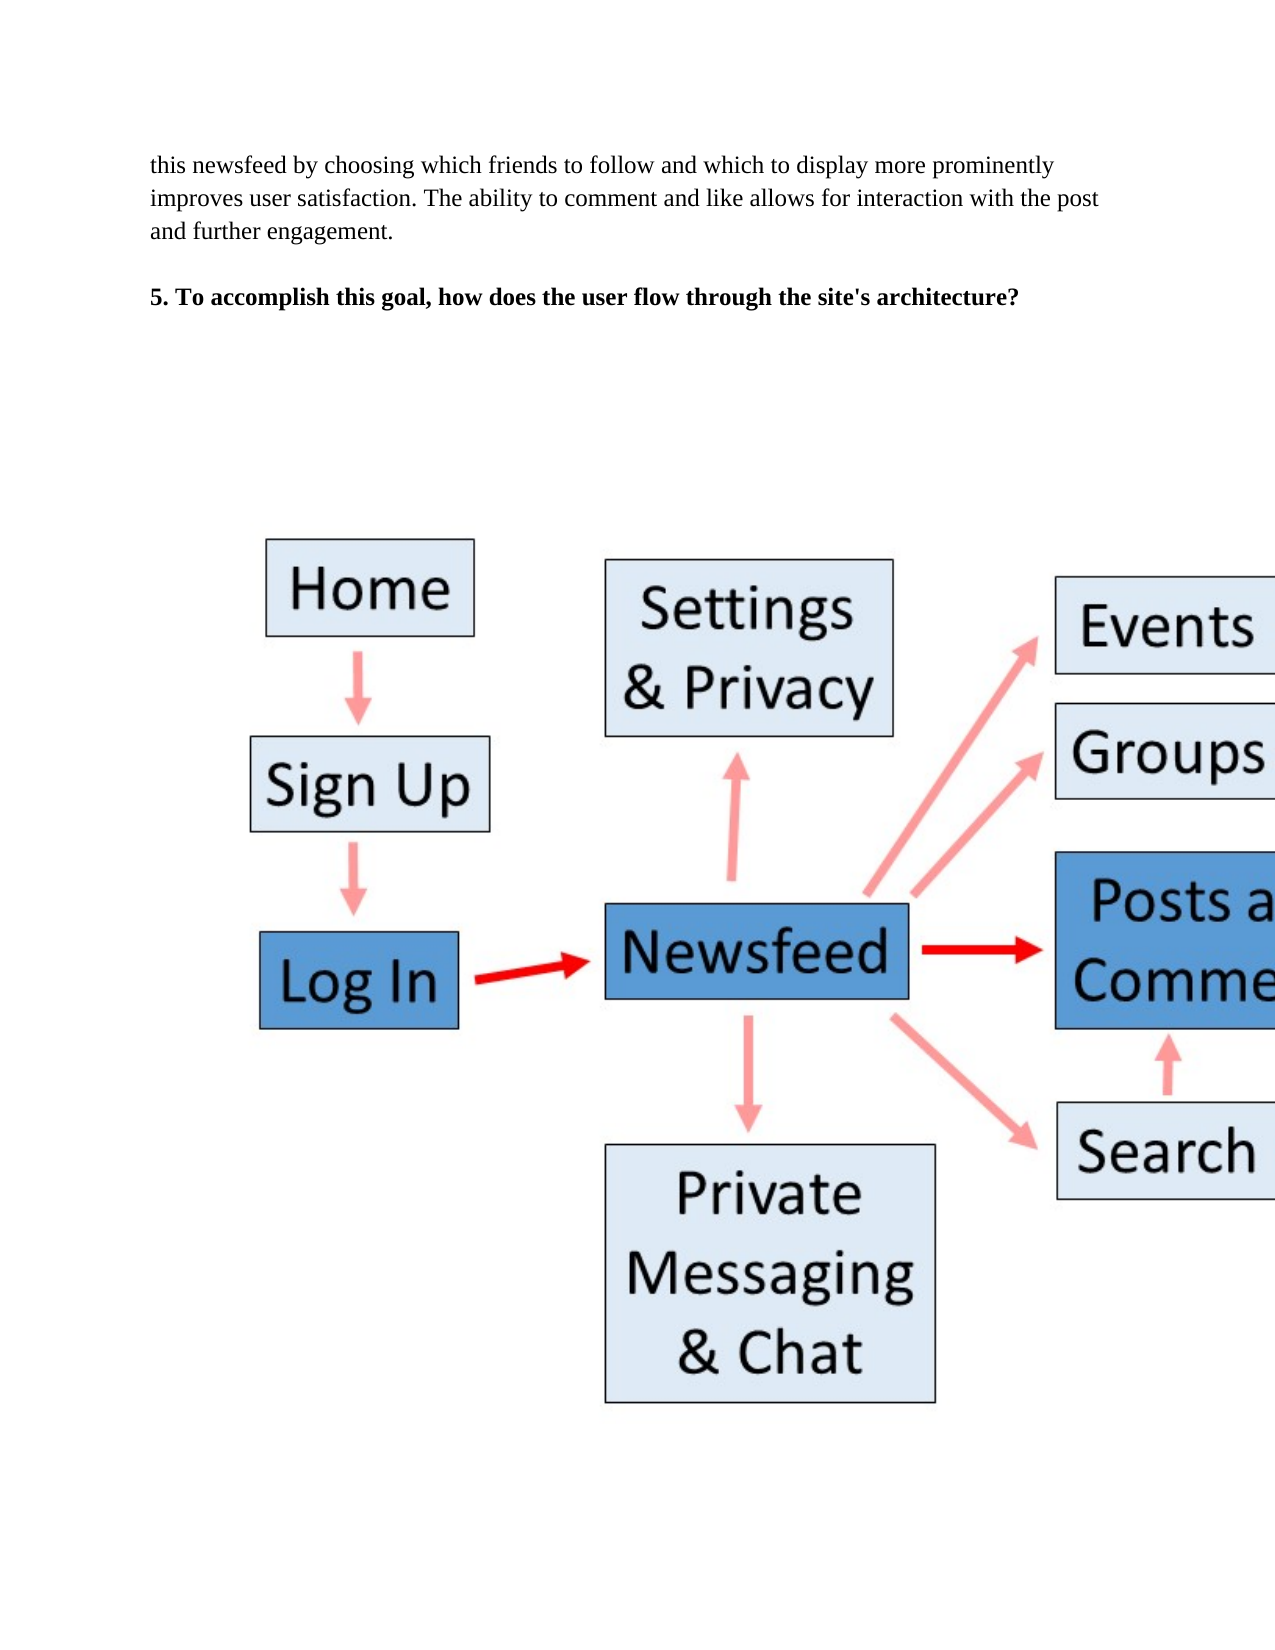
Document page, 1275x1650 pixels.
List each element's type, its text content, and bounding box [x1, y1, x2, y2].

text this newsfeed by choosing which friends to follow and which to display more prominently improves user satisfaction. The ability to comment and like allows for interaction with the post and further engagement. [150, 150, 1125, 245]
text 5. To accomplish this goal, how does the user flow through the site's architecture? [150, 282, 1125, 311]
